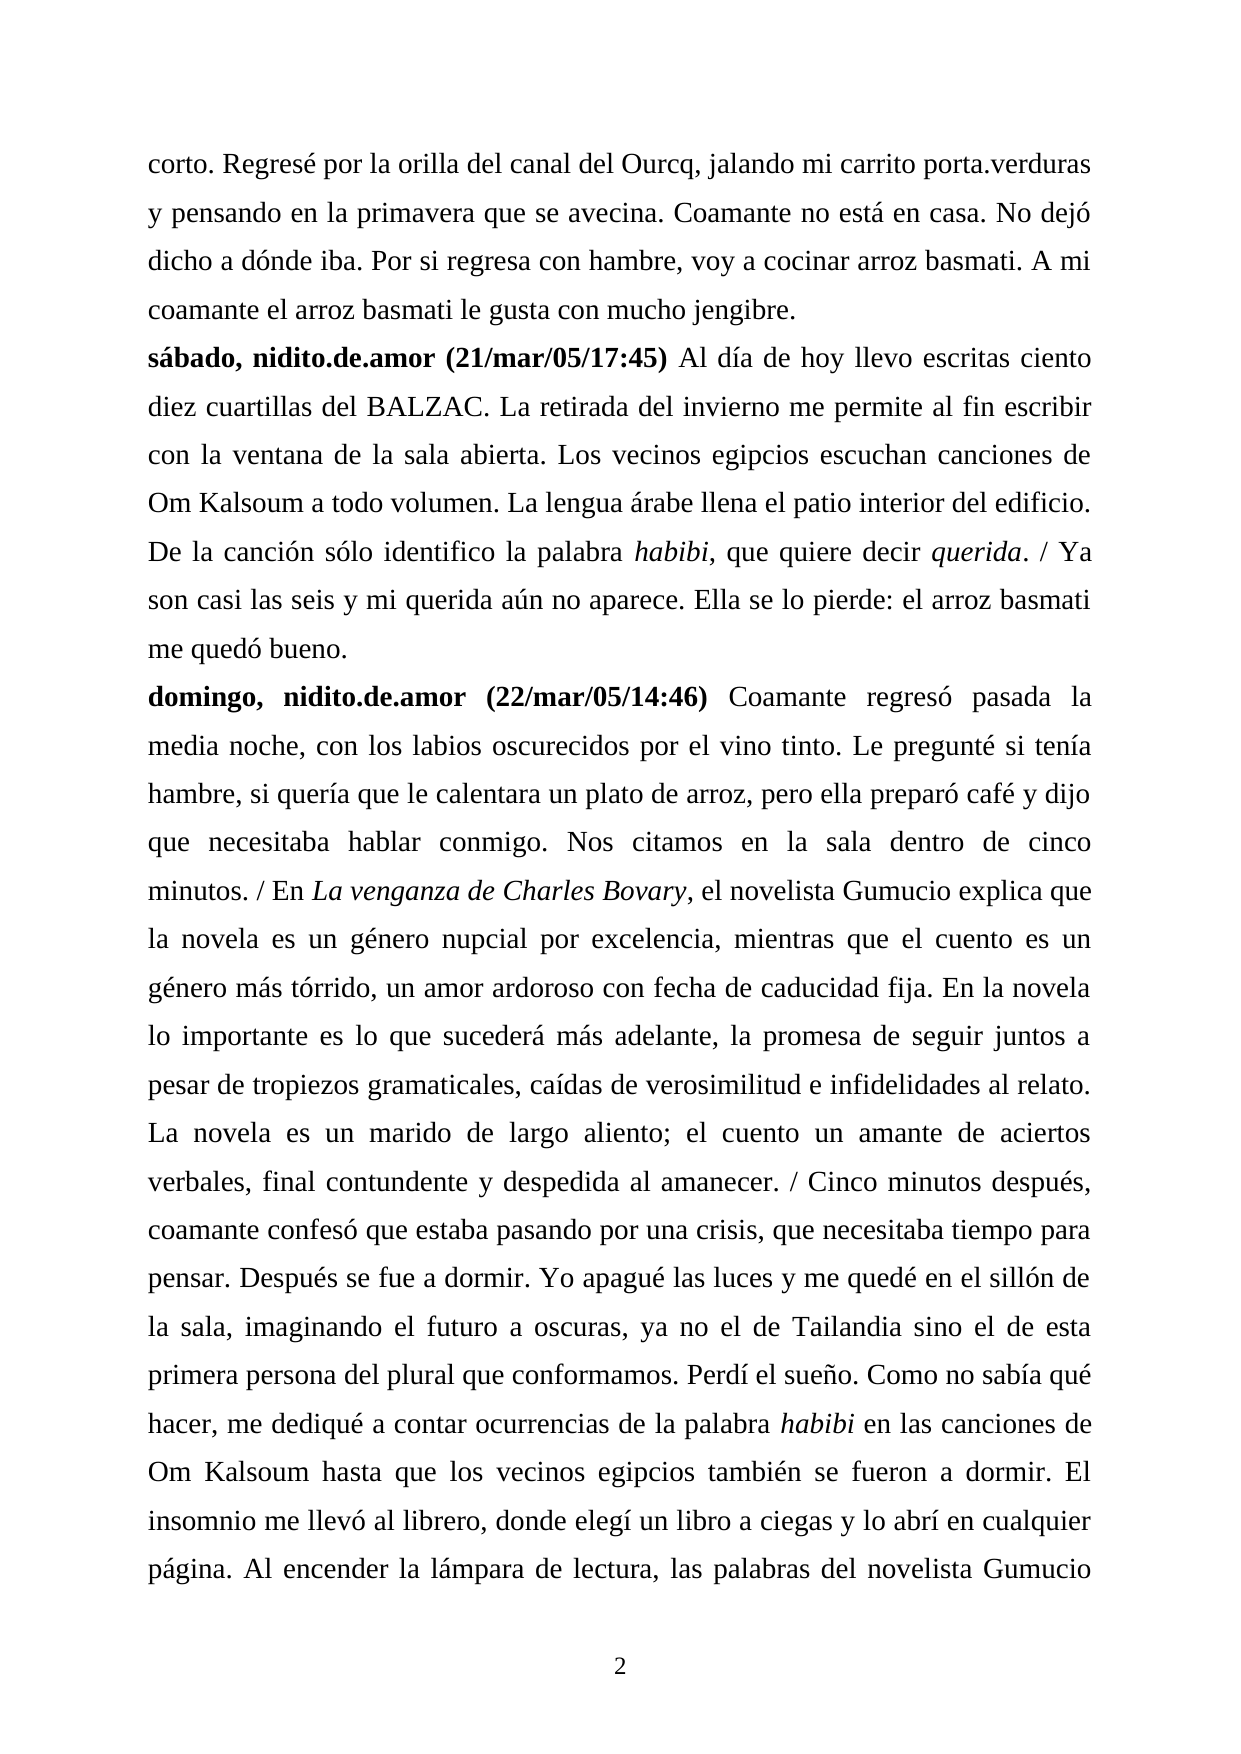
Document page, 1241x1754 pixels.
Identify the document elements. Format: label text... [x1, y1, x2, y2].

text corto. Regresé por la orilla del canal del Ourcq, jalando mi carrito porta.verduras y pensando en la primavera que se avecina. Coamante no está en casa. No dejó dicho a dónde iba. Por si regresa con hambre, voy a cocinar arroz basmati. A mi coamante el arroz basmati le gusta con mucho jengibre. [148, 148, 1092, 325]
text domingo, nidito.de.amor (22/mar/05/14:46) Coamante regresó pasada la media noche, con los labios oscurecidos por el vino tinto. Le pregunté si tenía hambre, si quería que le calentara un plato de arroz, pero ella preparó café y dijo que necesitaba hablar conmigo. Nos citamos en la sala dentro de cinco minutos. / En La venganza de Charles Bovary, el novelista Gumucio explica que la novela es un género nupcial por excelencia, mientras que el cuento es un género más tórrido, un amor ardoroso con fecha de caducidad fija. En la novela lo importante es lo que sucederá más adelante, la promesa de seguir juntos a pesar de tropiezos gramaticales, caídas de verosimilitud e infidelidades al relato. La novela es un marido de largo aliento; el cuento un amante de aciertos verbales, final contundente y despedida al amanecer. / Cinco minutos después, coamante confesó que estaba pasando por una crisis, que necesitaba tiempo para pensar. Después se fue a dormir. Yo apagué las luces y me quedé en el sillón de la sala, imaginando el futuro a oscuras, ya no el de Tailandia sino el de esta primera persona del plural que conformamos. Perdí el sueño. Como no sabía qué hacer, me dediqué a contar ocurrencias de la palabra habibi en las canciones de Om Kalsoum hasta que los vecinos egipcios también se fueron a dormir. El insomnio me llevó al librero, donde elegí un libro a ciegas y lo abrí en cualquier página. Al encender la lámpara de lectura, las palabras del novelista Gumucio [148, 681, 1092, 1585]
text sábado, nidito.de.amor (21/mar/05/17:45) Al día de hoy llevo escritas ciento diez cuartillas del BALZAC. La retirada del invierno me permite al fin escribir con la ventana de la sala abierta. Los vecinos egipcios escuchan canciones de Om Kalsoum a todo volumen. La lengua árabe llena el patio interior del edificio. De la canción sólo identifico la palabra habibi, que quiere decir querida. / Ya son casi las seis y mi querida aún no aparece. Ella se lo pierde: el arroz basmati me quedó bueno. [148, 341, 1092, 664]
